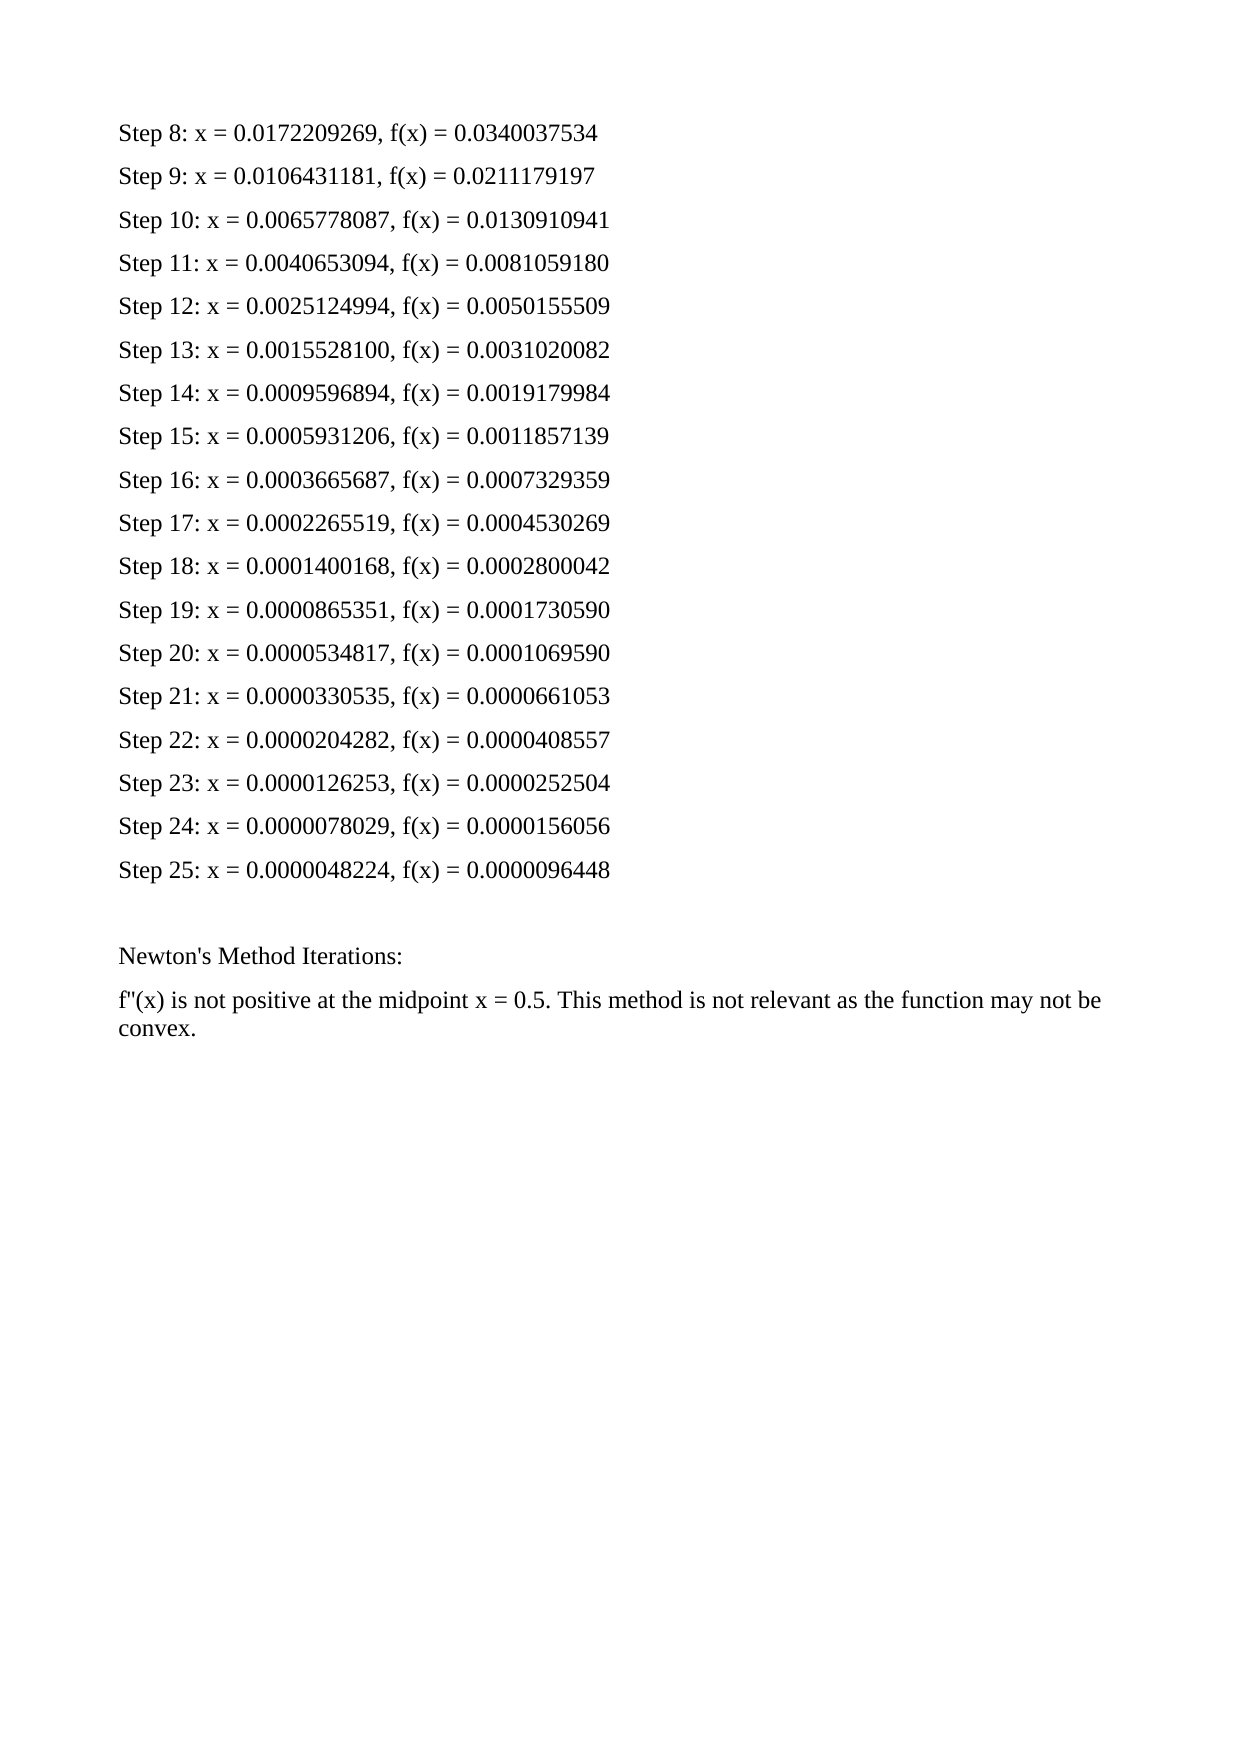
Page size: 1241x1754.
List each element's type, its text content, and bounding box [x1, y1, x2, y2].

text Step 18: x = 0.0001400168, f(x) = 0.0002800042 [118, 551, 1122, 580]
text Step 14: x = 0.0009596894, f(x) = 0.0019179984 [118, 378, 1122, 407]
text Step 15: x = 0.0005931206, f(x) = 0.0011857139 [118, 421, 1122, 450]
text Step 9: x = 0.0106431181, f(x) = 0.0211179197 [118, 161, 1122, 190]
text Step 11: x = 0.0040653094, f(x) = 0.0081059180 [118, 248, 1122, 277]
text Step 21: x = 0.0000330535, f(x) = 0.0000661053 [118, 681, 1122, 710]
text Step 24: x = 0.0000078029, f(x) = 0.0000156056 [118, 811, 1122, 840]
text Step 13: x = 0.0015528100, f(x) = 0.0031020082 [118, 335, 1122, 363]
text Step 16: x = 0.0003665687, f(x) = 0.0007329359 [118, 465, 1122, 493]
text Step 17: x = 0.0002265519, f(x) = 0.0004530269 [118, 508, 1122, 537]
text Step 19: x = 0.0000865351, f(x) = 0.0001730590 [118, 595, 1122, 623]
text Step 12: x = 0.0025124994, f(x) = 0.0050155509 [118, 291, 1122, 320]
text Step 22: x = 0.0000204282, f(x) = 0.0000408557 [118, 725, 1122, 753]
text Step 23: x = 0.0000126253, f(x) = 0.0000252504 [118, 768, 1122, 797]
text Step 25: x = 0.0000048224, f(x) = 0.0000096448 [118, 855, 1122, 883]
text Step 20: x = 0.0000534817, f(x) = 0.0001069590 [118, 638, 1122, 667]
text f''(x) is not positive at the midpoint x = 0.5. This method is not relevant as the function may not be convex. [118, 985, 1122, 1042]
text Step 8: x = 0.0172209269, f(x) = 0.0340037534 [118, 118, 1122, 147]
text Newton's Method Iterations: [118, 941, 1122, 970]
text Step 10: x = 0.0065778087, f(x) = 0.0130910941 [118, 205, 1122, 233]
